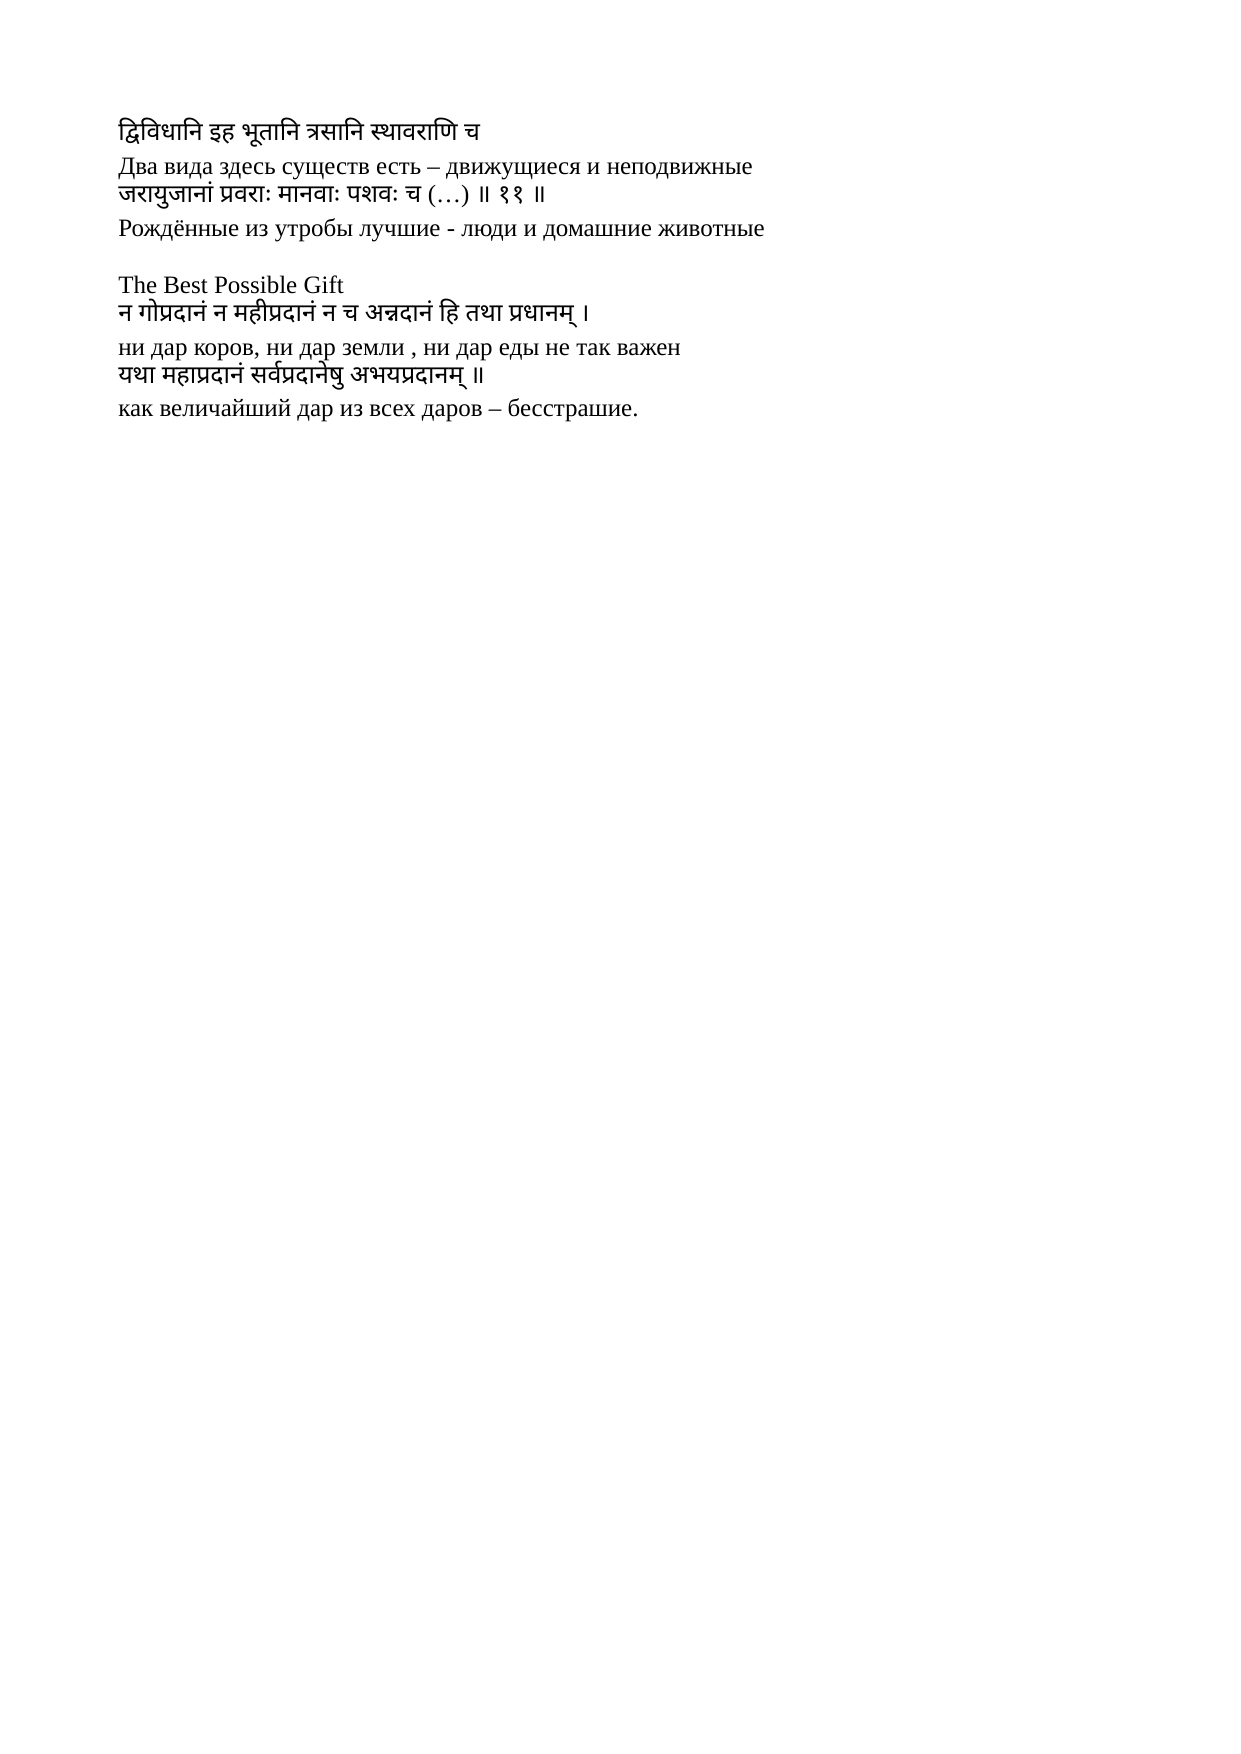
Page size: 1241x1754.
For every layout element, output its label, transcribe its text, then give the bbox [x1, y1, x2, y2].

text न गोप्रदानं न महीप्रदानं न च अन्नदानं हि तथा प्रधानम् । [118, 299, 1122, 332]
text द्विविधानि इह भूतानि त्रसानि स्थावराणि च [118, 118, 1122, 151]
text Рождённые из утробы лучшие - люди и домашние животные [118, 213, 1122, 242]
text как величайший дар из всех даров – бесстрашие. [118, 393, 1122, 422]
text The Best Possible Gift [118, 271, 1122, 299]
text जरायुजानां प्रवराः मानवाः पशवः च (…) ॥ ११ ॥ [118, 179, 1122, 213]
text यथा महाप्रदानं सर्वप्रदानेषु अभयप्रदानम् ॥ [118, 361, 1122, 393]
text ни дар коров, ни дар земли , ни дар еды не так важен [118, 332, 1122, 361]
text Два вида здесь существ есть – движущиеся и неподвижные [118, 151, 1122, 179]
